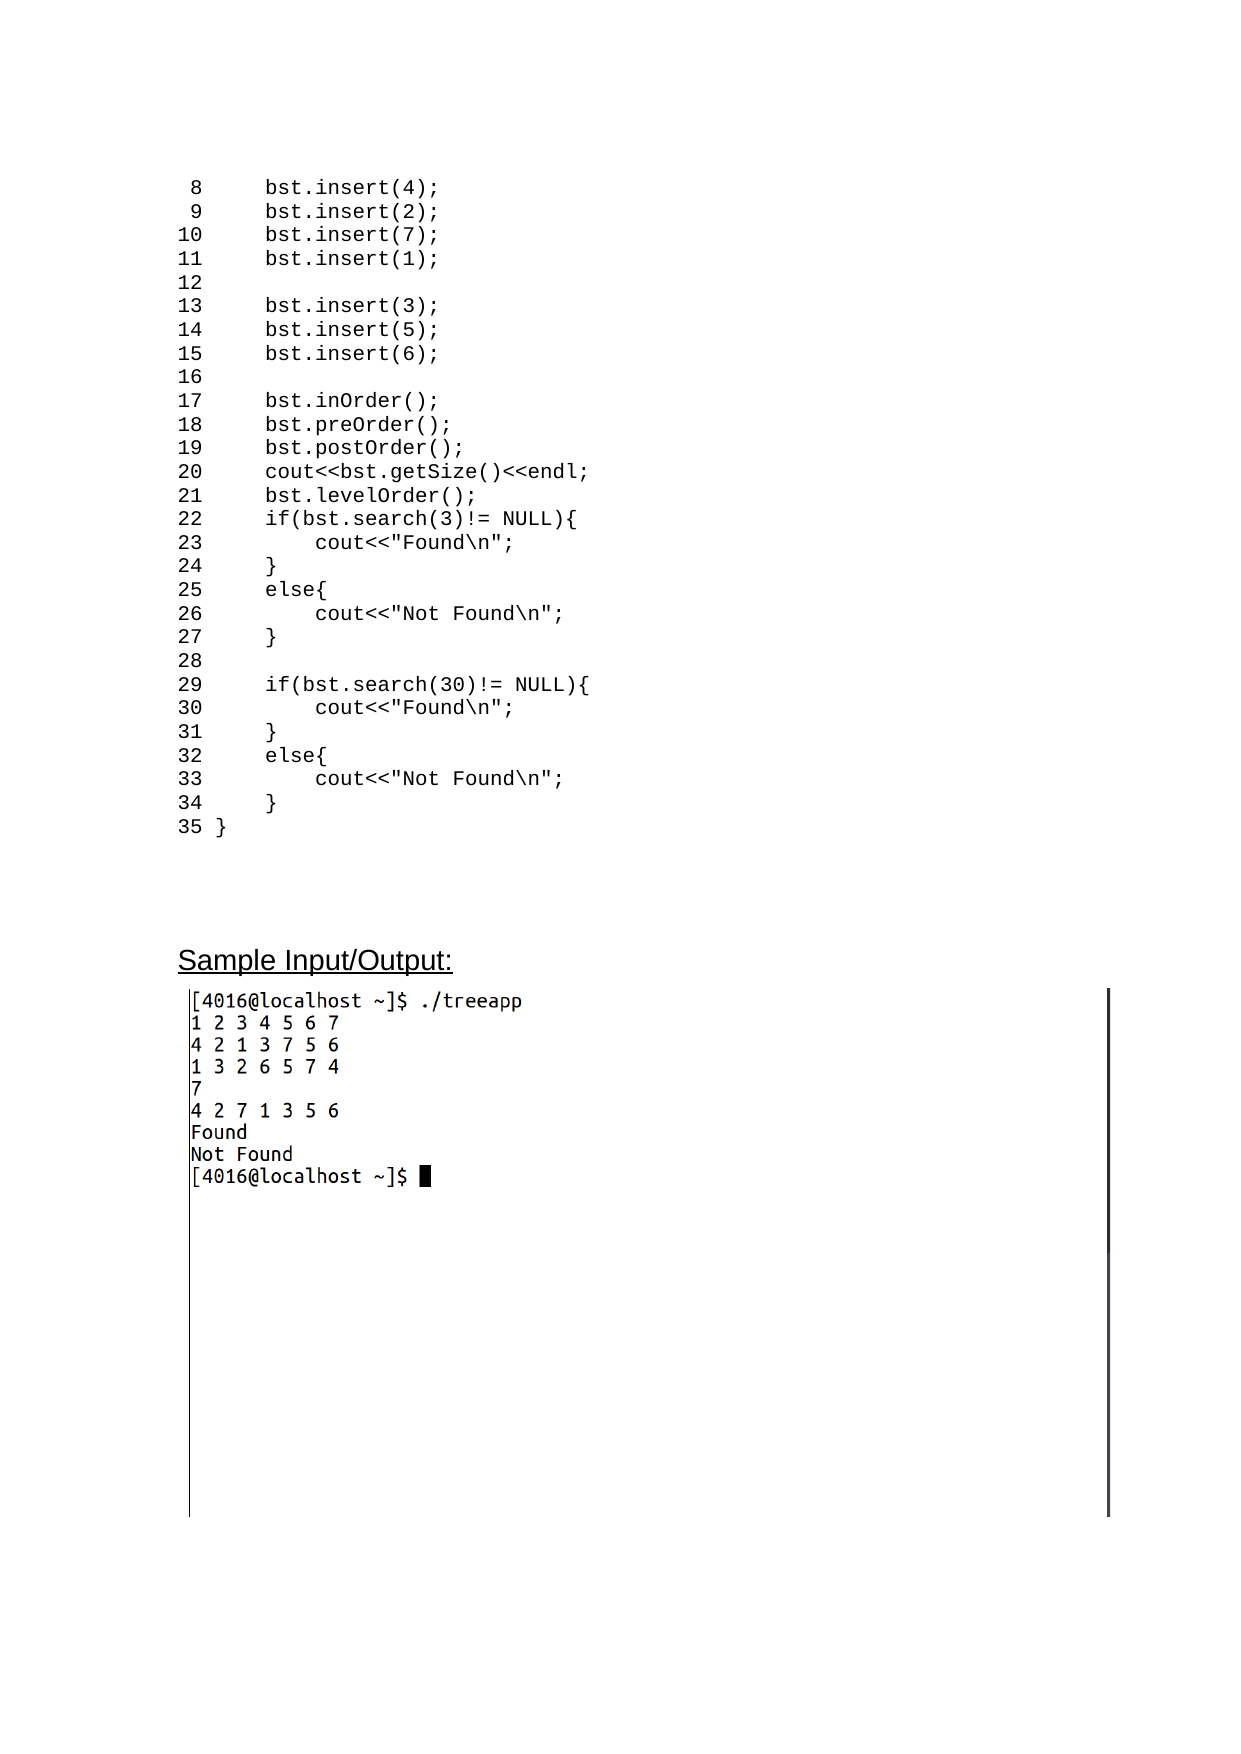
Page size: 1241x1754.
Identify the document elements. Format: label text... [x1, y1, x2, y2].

text 13 bst.insert(3); [177, 295, 1122, 319]
text 33 cout<<"Not Found\n"; [177, 768, 1122, 792]
text 25 else{ [177, 579, 1122, 603]
subtitle Sample Input/Output: [177, 943, 1122, 976]
text 28 [177, 650, 1122, 674]
text 14 bst.insert(5); [177, 319, 1122, 343]
text 32 else{ [177, 745, 1122, 768]
text 31 } [177, 721, 1122, 745]
text 12 [177, 272, 1122, 295]
text 9 bst.insert(2); [177, 201, 1122, 224]
text 22 if(bst.search(3)!= NULL){ [177, 508, 1122, 532]
text 20 cout<<bst.getSize()<<endl; [177, 461, 1122, 484]
text 19 bst.postOrder(); [177, 437, 1122, 461]
text 10 bst.insert(7); [177, 224, 1122, 248]
text 24 } [177, 556, 1122, 579]
text 18 bst.preOrder(); [177, 414, 1122, 437]
text 21 bst.levelOrder(); [177, 484, 1122, 508]
text 34 } [177, 792, 1122, 816]
text 16 [177, 366, 1122, 390]
text 27 } [177, 626, 1122, 650]
text 8 bst.insert(4); [177, 177, 1122, 201]
text 30 cout<<"Found\n"; [177, 697, 1122, 721]
text 11 bst.insert(1); [177, 248, 1122, 272]
text 17 bst.inOrder(); [177, 390, 1122, 414]
text 29 if(bst.search(30)!= NULL){ [177, 674, 1122, 697]
text 35 } [177, 816, 1122, 839]
text 23 cout<<"Found\n"; [177, 532, 1122, 556]
text 15 bst.insert(6); [177, 343, 1122, 366]
text 26 cout<<"Not Found\n"; [177, 603, 1122, 626]
picture [189, 988, 1110, 1517]
